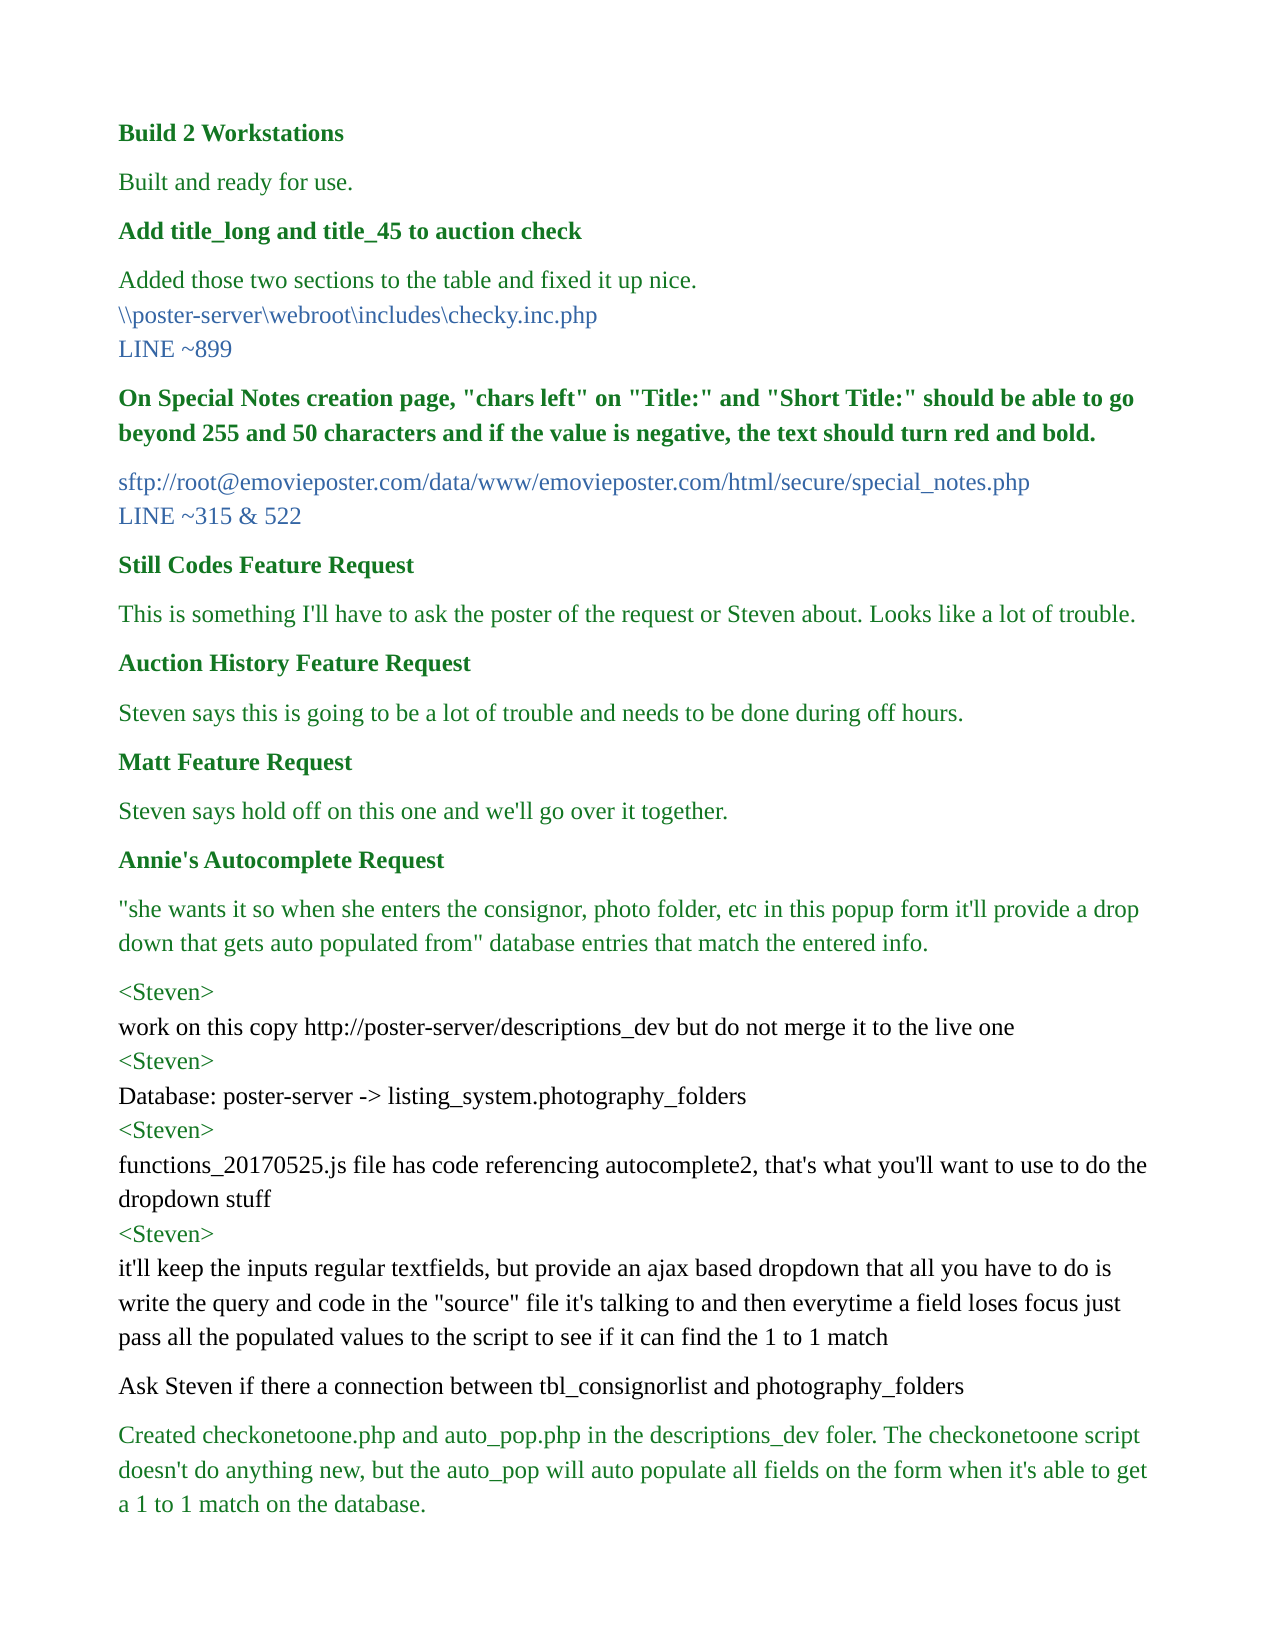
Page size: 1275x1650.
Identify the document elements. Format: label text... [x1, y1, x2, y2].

text Auction History Feature Request [118, 648, 1157, 677]
text This is something I'll have to ask the poster of the request or Steven about. Looks like a lot of trouble. [118, 599, 1157, 628]
text Ask Steven if there a connection between tbl_consignorlist and photography_folders [118, 1371, 1157, 1400]
text <Steven> work on this copy http://poster-server/descriptions_dev but do not merge it to the live one <Steven> Database: poster-server -> listing_system.photography_folders <Steven> functions_20170525.js file has code referencing autocomplete2, that's what you'll want to use to do the dropdown stuff <Steven> it'll keep the inputs regular textfields, but provide an ajax based dropdown that all you have to do is write the query and code in the "source" file it's talking to and then everytime a field loses focus just pass all the populated values to the script to see if it can find the 1 to 1 match [118, 977, 1157, 1351]
text Build 2 Workstations [118, 118, 1157, 147]
text On Special Notes creation page, "chars left" on "Title:" and "Short Title:" should be able to go beyond 255 and 50 characters and if the value is negative, the text should turn red and bold. [118, 383, 1157, 447]
text Still Codes Feature Request [118, 550, 1157, 579]
text Built and ready for use. [118, 167, 1157, 196]
text Matt Feature Request [118, 747, 1157, 775]
text Steven says hold off on this one and we'll go over it together. [118, 796, 1157, 824]
text Add title_long and title_45 to auction check [118, 216, 1157, 245]
text Created checkonetoone.php and auto_pop.php in the descriptions_dev foler. The checkonetoone script doesn't do anything new, but the auto_pop will auto populate all fields on the form when it's able to get a 1 to 1 match on the database. [118, 1420, 1157, 1518]
text sftp://root@emovieposter.com/data/www/emovieposter.com/html/secure/special_notes.php LINE ~315 & 522 [118, 467, 1157, 530]
text Annie's Autocomplete Request [118, 845, 1157, 873]
text Added those two sections to the table and fixed it up nice. \\poster-server\webroot\includes\checky.inc.php LINE ~899 [118, 265, 1157, 363]
text Steven says this is going to be a lot of trouble and needs to be done during off hours. [118, 698, 1157, 726]
text "she wants it so when she enters the consignor, photo folder, etc in this popup form it'll provide a drop down that gets auto populated from" database entries that match the entered info. [118, 894, 1157, 957]
